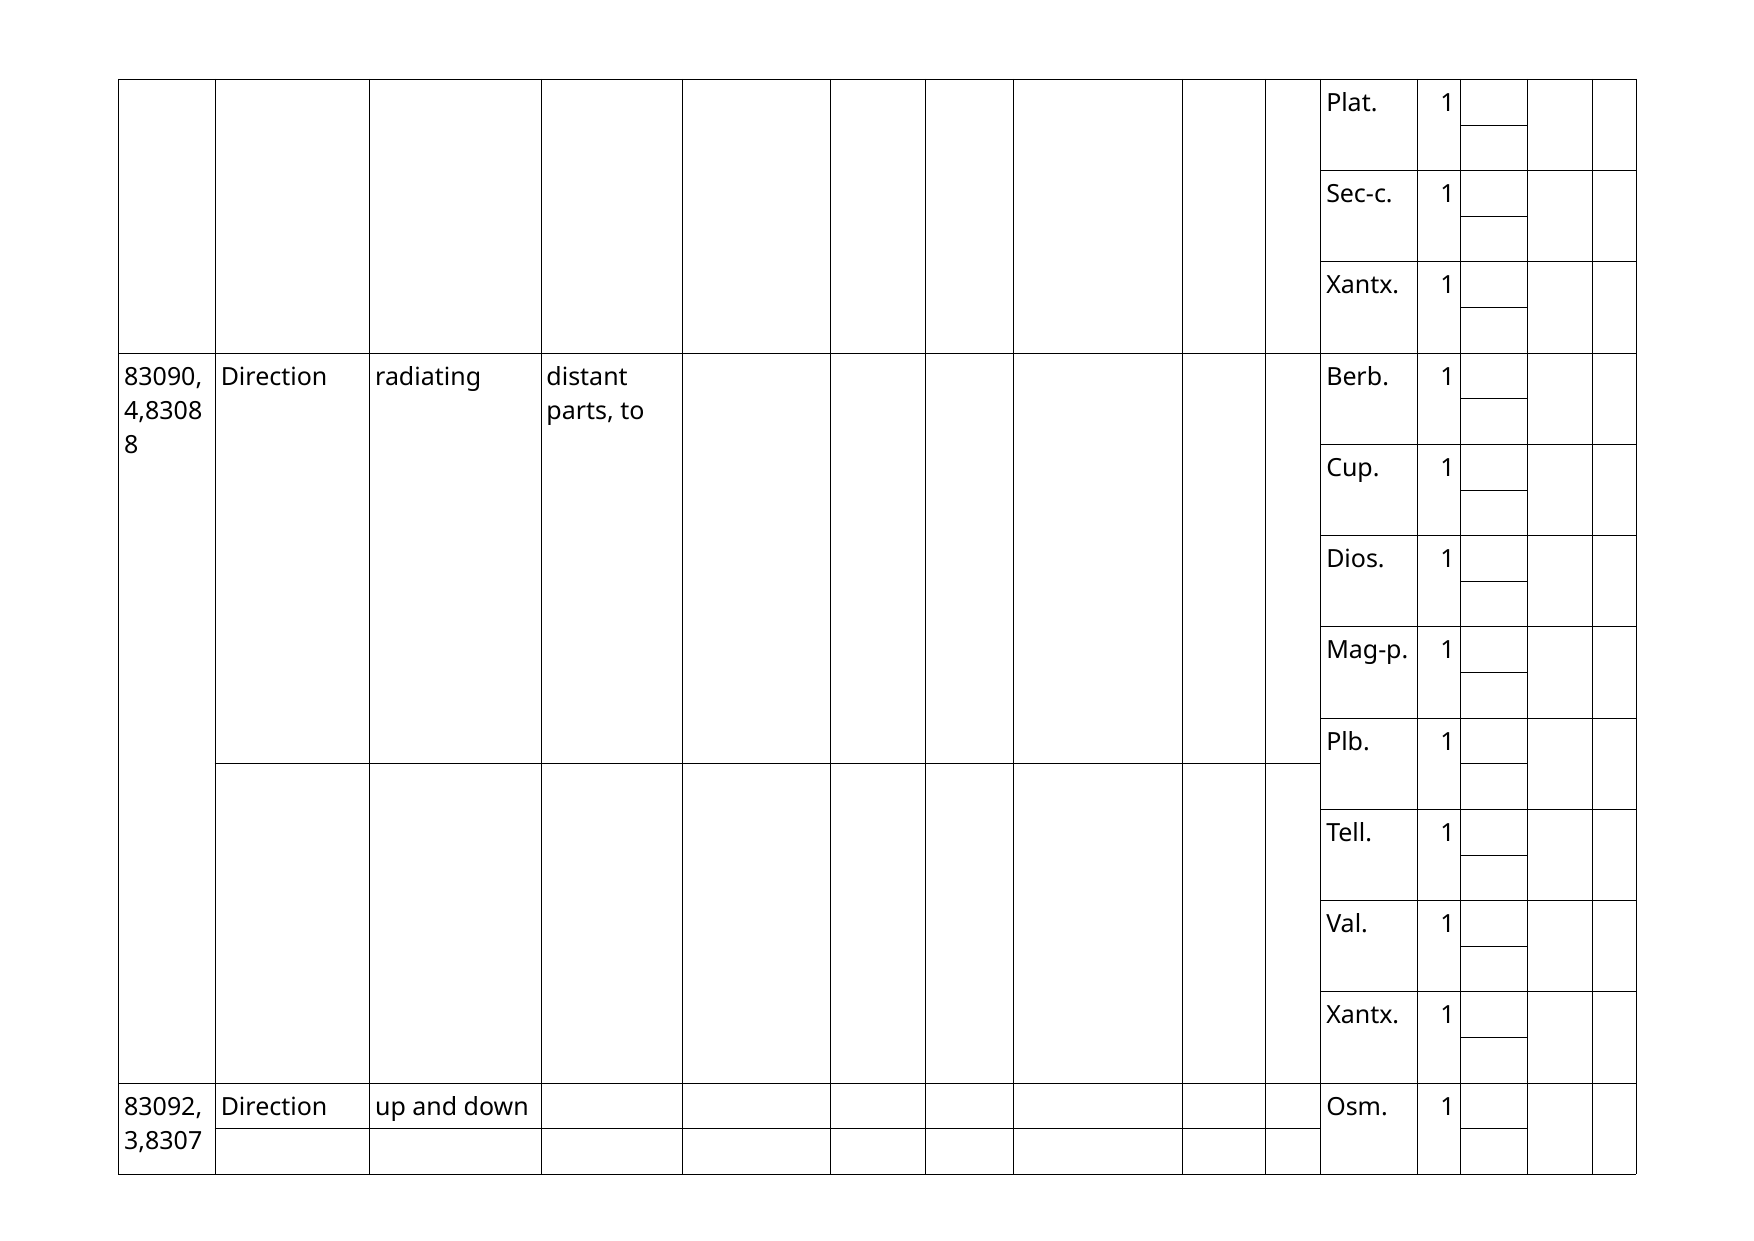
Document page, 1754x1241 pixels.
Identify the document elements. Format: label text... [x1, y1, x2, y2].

table_cell [542, 80, 682, 353]
table_cell [1183, 1084, 1265, 1128]
table_cell radiating [370, 354, 541, 763]
table_cell [683, 1129, 830, 1174]
table_cell 83090,4,83088 [119, 354, 215, 1083]
table_cell Mag-p. [1321, 627, 1417, 718]
table_cell Berb. [1321, 354, 1417, 444]
table_cell [1266, 80, 1320, 353]
table_cell [1593, 171, 1636, 261]
table_cell [216, 1129, 369, 1174]
table_cell [1461, 719, 1527, 763]
table_cell 1 [1418, 719, 1460, 809]
table_cell [1461, 1084, 1527, 1128]
table_cell [831, 354, 925, 763]
table_cell [370, 764, 541, 1083]
table_cell 1 [1418, 992, 1460, 1083]
table_cell Plb. [1321, 719, 1417, 809]
table_cell distant parts, to [542, 354, 682, 763]
table_cell [831, 764, 925, 1083]
table_cell [1266, 764, 1320, 1083]
table_cell [1461, 947, 1527, 991]
table_cell [1528, 810, 1592, 900]
table_cell 1 [1418, 536, 1460, 626]
table_cell 1 [1418, 1084, 1460, 1174]
table_cell [683, 354, 830, 763]
table_cell Xantx. [1321, 262, 1417, 353]
table_cell [1461, 536, 1527, 581]
table_cell [1183, 764, 1265, 1083]
table_cell [1461, 80, 1527, 124]
table_cell [1528, 171, 1592, 261]
table_cell 1 [1418, 262, 1460, 353]
table_cell [1461, 399, 1527, 444]
table_cell [1266, 1084, 1320, 1128]
table_cell [683, 764, 830, 1083]
table_cell [1528, 445, 1592, 535]
table_cell [1014, 764, 1182, 1083]
table_cell [1461, 627, 1527, 672]
table_cell [1183, 354, 1265, 763]
table_cell [370, 80, 541, 353]
table_cell [926, 764, 1013, 1083]
table_cell Cup. [1321, 445, 1417, 535]
table_cell [542, 764, 682, 1083]
table_cell [1461, 673, 1527, 718]
table_cell [1014, 354, 1182, 763]
table_cell [1528, 262, 1592, 353]
table_cell 1 [1418, 354, 1460, 444]
table_cell [1461, 126, 1527, 170]
table_cell [926, 80, 1013, 353]
table_cell [216, 80, 369, 353]
table_cell [1461, 217, 1527, 261]
table_cell 1 [1418, 810, 1460, 900]
table_cell [1593, 810, 1636, 900]
table_cell [683, 80, 830, 353]
table_cell [1593, 901, 1636, 991]
table_cell [216, 764, 369, 1083]
table_cell [1461, 992, 1527, 1037]
table_cell 1 [1418, 80, 1460, 170]
table_cell [1461, 901, 1527, 946]
table_cell [1183, 80, 1265, 353]
table_cell Xantx. [1321, 992, 1417, 1083]
table_cell 83092,3,8307 [119, 1084, 215, 1174]
table_cell [926, 1084, 1013, 1128]
table_cell [370, 1129, 541, 1174]
table_cell [1528, 1084, 1592, 1174]
table_cell Tell. [1321, 810, 1417, 900]
table_cell [542, 1084, 682, 1128]
table_cell Plat. [1321, 80, 1417, 170]
table_cell [926, 1129, 1013, 1174]
table_cell Direction [216, 1084, 369, 1128]
table_cell [1266, 1129, 1320, 1174]
table_cell 1 [1418, 445, 1460, 535]
table_cell [1183, 1129, 1265, 1174]
table_cell [1461, 1129, 1527, 1174]
table_cell [1593, 719, 1636, 809]
table_cell [831, 1084, 925, 1128]
table_cell Osm. [1321, 1084, 1417, 1174]
table_cell [926, 354, 1013, 763]
table_cell [542, 1129, 682, 1174]
table_cell [1461, 171, 1527, 216]
table_cell [1528, 354, 1592, 444]
table_cell 1 [1418, 171, 1460, 261]
table_cell [831, 1129, 925, 1174]
table_cell [1528, 627, 1592, 718]
table_cell [1461, 1038, 1527, 1083]
table_cell [1593, 992, 1636, 1083]
table_cell [831, 80, 925, 353]
table_cell [1528, 992, 1592, 1083]
table_cell [1461, 810, 1527, 854]
table_cell Direction [216, 354, 369, 763]
table_cell [119, 80, 215, 353]
table_cell [683, 1084, 830, 1128]
table_cell [1461, 354, 1527, 398]
table_cell up and down [370, 1084, 541, 1128]
table_cell [1014, 1084, 1182, 1128]
table_cell [1528, 901, 1592, 991]
table_cell [1461, 262, 1527, 307]
table_cell [1461, 491, 1527, 535]
table_cell 1 [1418, 901, 1460, 991]
table_cell [1593, 80, 1636, 170]
table_cell [1593, 536, 1636, 626]
table_cell [1461, 308, 1527, 353]
table_cell Val. [1321, 901, 1417, 991]
table_cell [1593, 627, 1636, 718]
table_cell [1593, 262, 1636, 353]
table_cell Sec-c. [1321, 171, 1417, 261]
table_cell [1014, 1129, 1182, 1174]
table_cell 1 [1418, 627, 1460, 718]
table_cell [1528, 719, 1592, 809]
table_cell [1528, 536, 1592, 626]
table_cell [1461, 445, 1527, 489]
table_cell Dios. [1321, 536, 1417, 626]
table_cell [1528, 80, 1592, 170]
table_cell [1461, 582, 1527, 626]
table_cell [1593, 1084, 1636, 1174]
table_cell [1593, 445, 1636, 535]
table_cell [1593, 354, 1636, 444]
table_cell [1461, 856, 1527, 900]
table_cell [1266, 354, 1320, 763]
table_cell [1014, 80, 1182, 353]
table_cell [1461, 764, 1527, 809]
